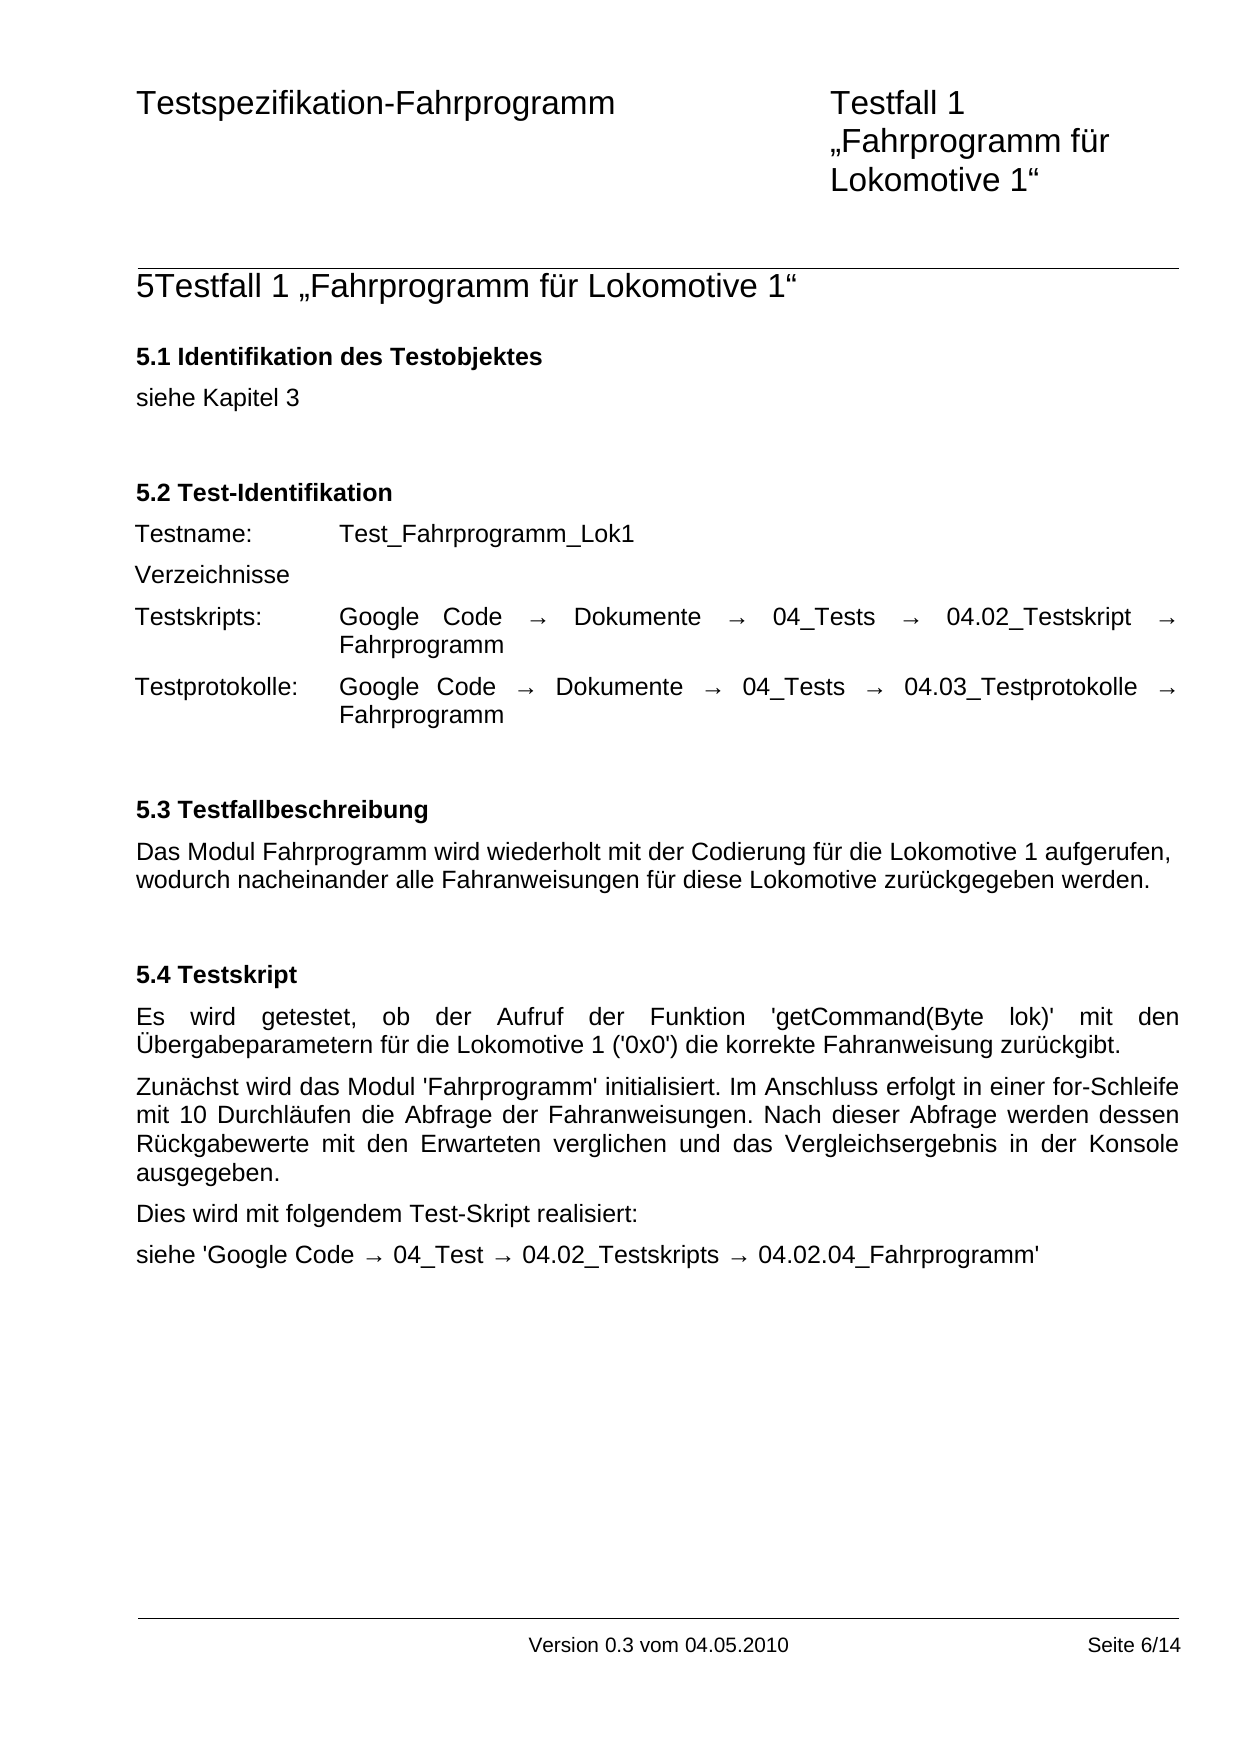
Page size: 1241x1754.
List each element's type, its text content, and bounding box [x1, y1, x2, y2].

text Es wird getestet, ob der Aufruf der Funktion 'getCommand(Byte lok)' mit den Übergabeparametern für die Lokomotive 1 ('0x0') die korrekte Fahranweisung zurückgibt. [136, 1002, 1181, 1059]
subtitle Test-Identifikation [136, 478, 1181, 507]
subtitle Testfallbeschreibung [136, 796, 1181, 824]
text Testname: Test_Fahrprogramm_Lok1 [134, 519, 1181, 548]
text siehe 'Google Code → 04_Test → 04.02_Testskripts → 04.02.04_Fahrprogramm' [136, 1241, 1181, 1269]
text Zunächst wird das Modul 'Fahrprogramm' initialisiert. Im Anschluss erfolgt in einer for-Schleife mit 10 Durchläufen die Abfrage der Fahranweisungen. Nach dieser Abfrage werden dessen Rückgabewerte mit den Erwarteten verglichen und das Vergleichsergebnis in der Konsole ausgegeben. [136, 1072, 1181, 1187]
subtitle Testfall 1 „Fahrprogramm für Lokomotive 1“ [136, 289, 380, 304]
subtitle Identifikation des Testobjektes [136, 342, 1181, 371]
subtitle Testfall 1 „Fahrprogramm für Lokomotive 1“ [438, 289, 1181, 304]
text siehe Kapitel 3 [136, 383, 1181, 412]
text Das Modul Fahrprogramm wird wiederholt mit der Codierung für die Lokomotive 1 aufgerufen, wodurch nacheinander alle Fahranweisungen für diese Lokomotive zurückgegeben werden. [136, 837, 1181, 894]
text Testprotokolle: Google Code → Dokumente → 04_Tests → 04.03_Testprotokolle → Fahrprogramm [134, 672, 1181, 729]
text Verzeichnisse [134, 561, 1181, 589]
subtitle Testfall 1 „Fahrprogramm für Lokomotive 1“ [383, 289, 439, 304]
text Dies wird mit folgendem Test-Skript realisiert: [136, 1199, 1181, 1228]
text Testskripts: Google Code → Dokumente → 04_Tests → 04.02_Testskript → Fahrprogramm [134, 602, 1181, 659]
subtitle Testskript [136, 961, 1181, 989]
